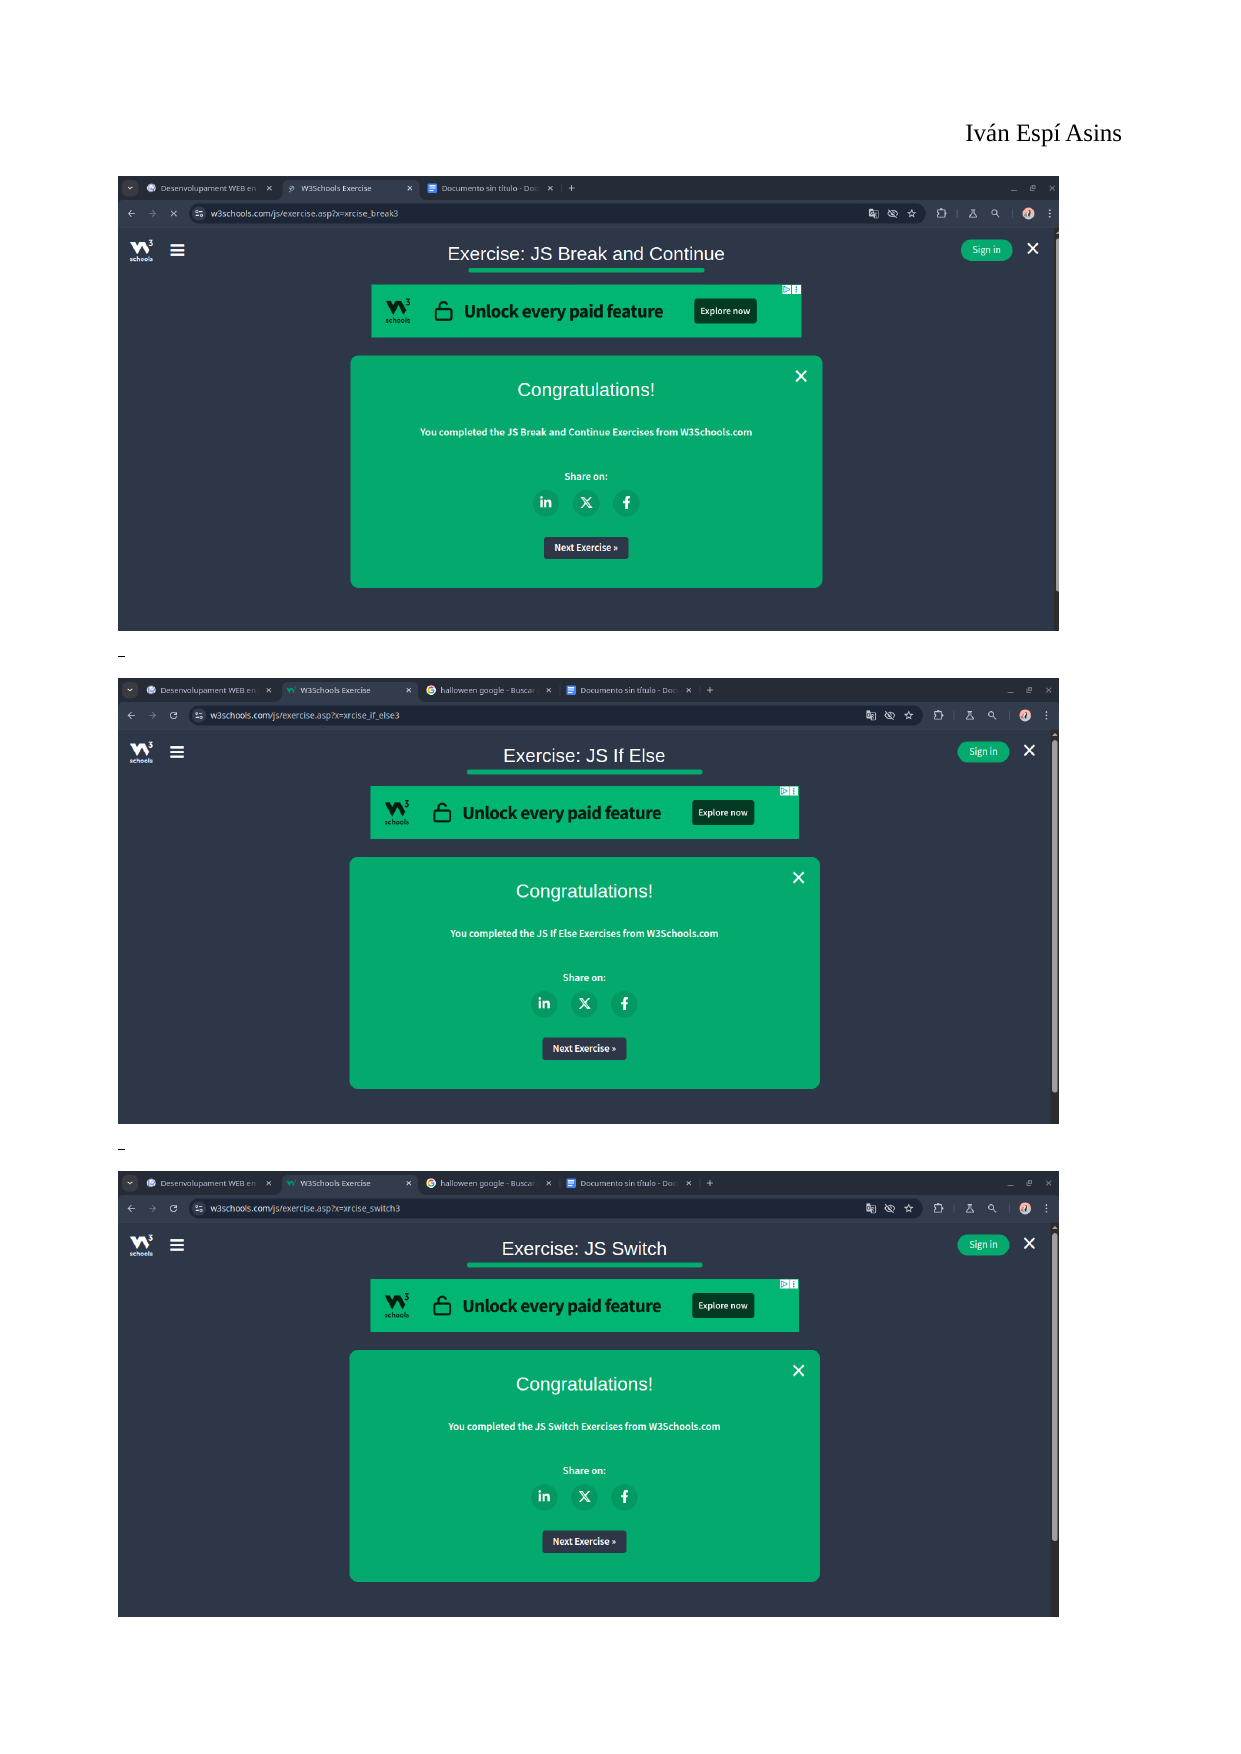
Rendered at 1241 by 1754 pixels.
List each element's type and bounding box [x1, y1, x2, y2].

picture [118, 176, 1059, 631]
picture [118, 678, 1059, 1124]
picture [118, 1171, 1059, 1617]
